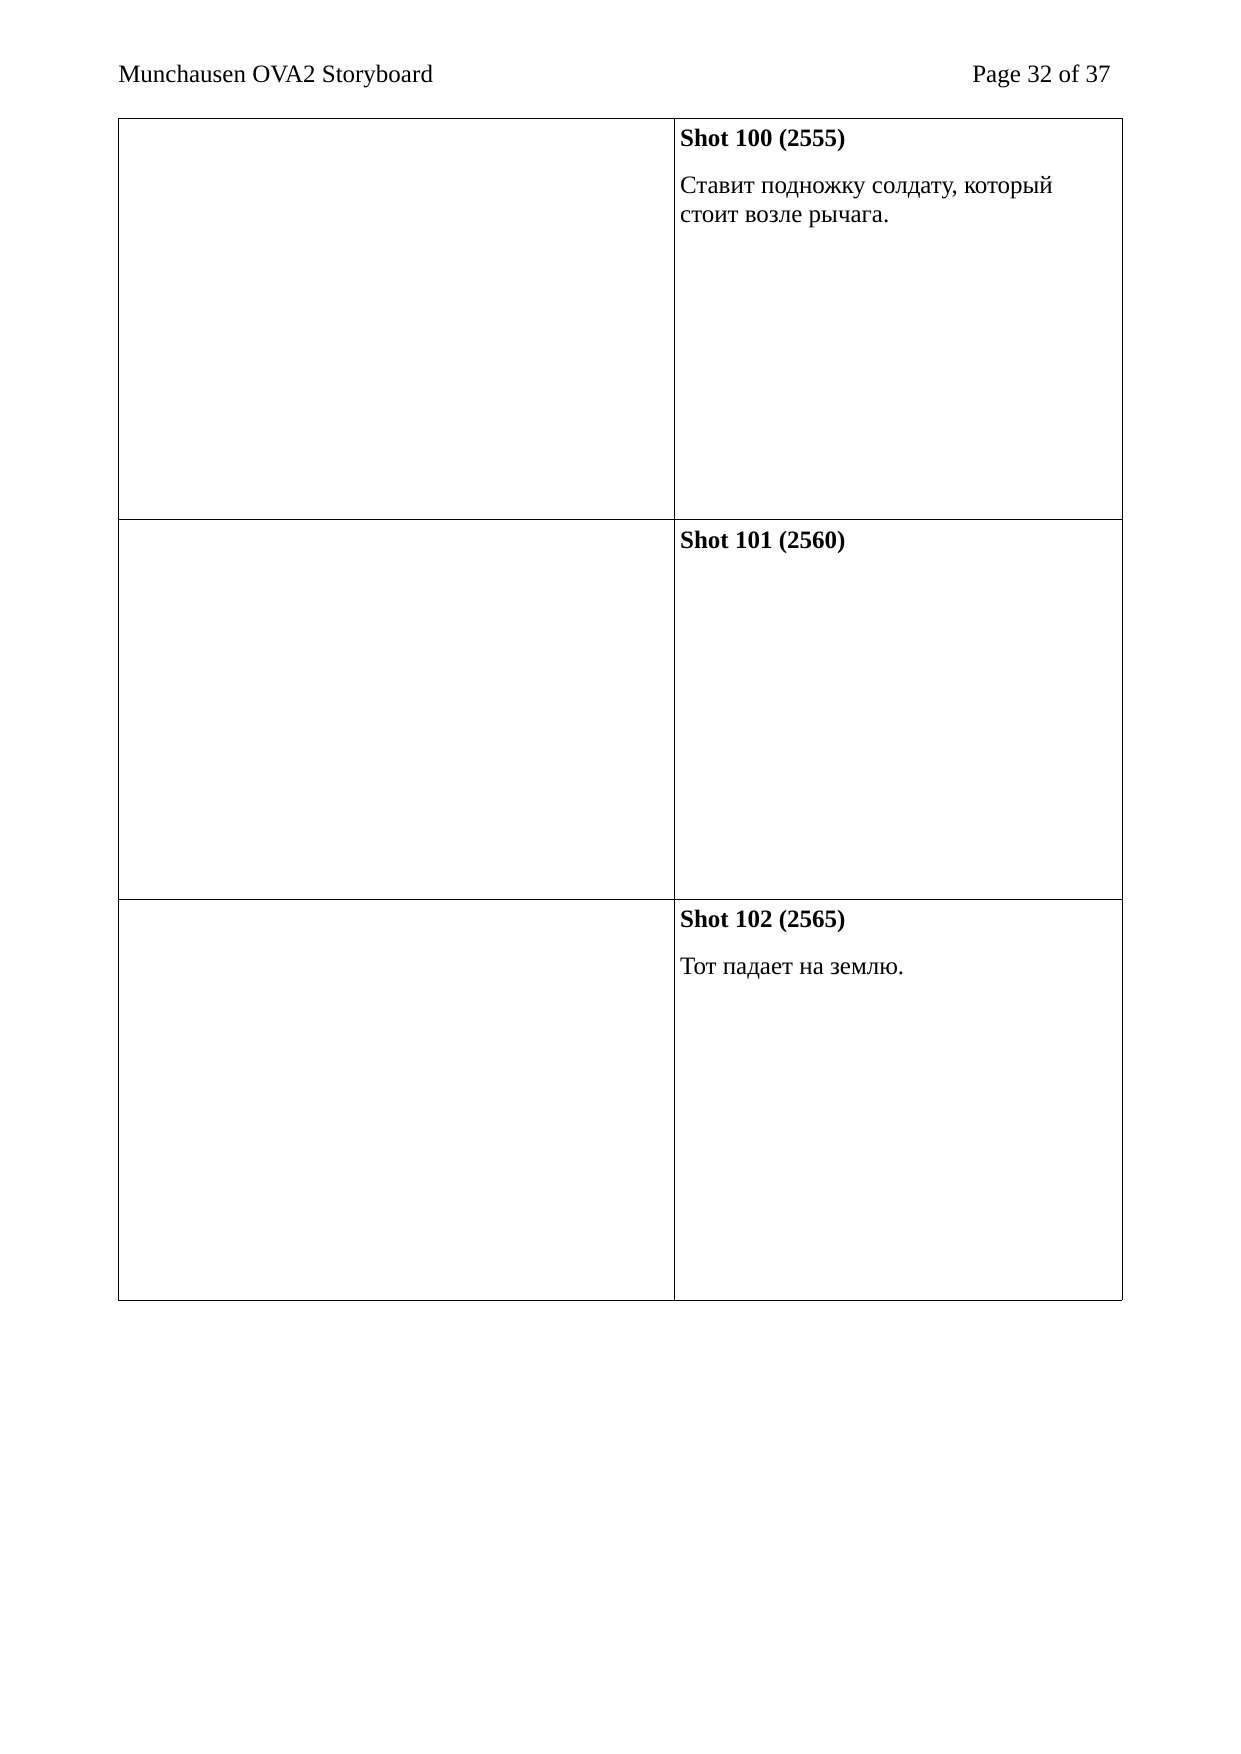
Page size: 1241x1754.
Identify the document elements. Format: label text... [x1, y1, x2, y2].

table_cell [119, 119, 674, 519]
table_cell Shot 100 (2555) Ставит подножку солдату, который стоит возле рычага. [675, 119, 1122, 519]
table_cell [119, 900, 674, 1300]
table_cell [119, 520, 674, 899]
table_cell Shot 101 (2560) [675, 520, 1122, 899]
table_cell Shot 102 (2565) Тот падает на землю. [675, 900, 1122, 1300]
